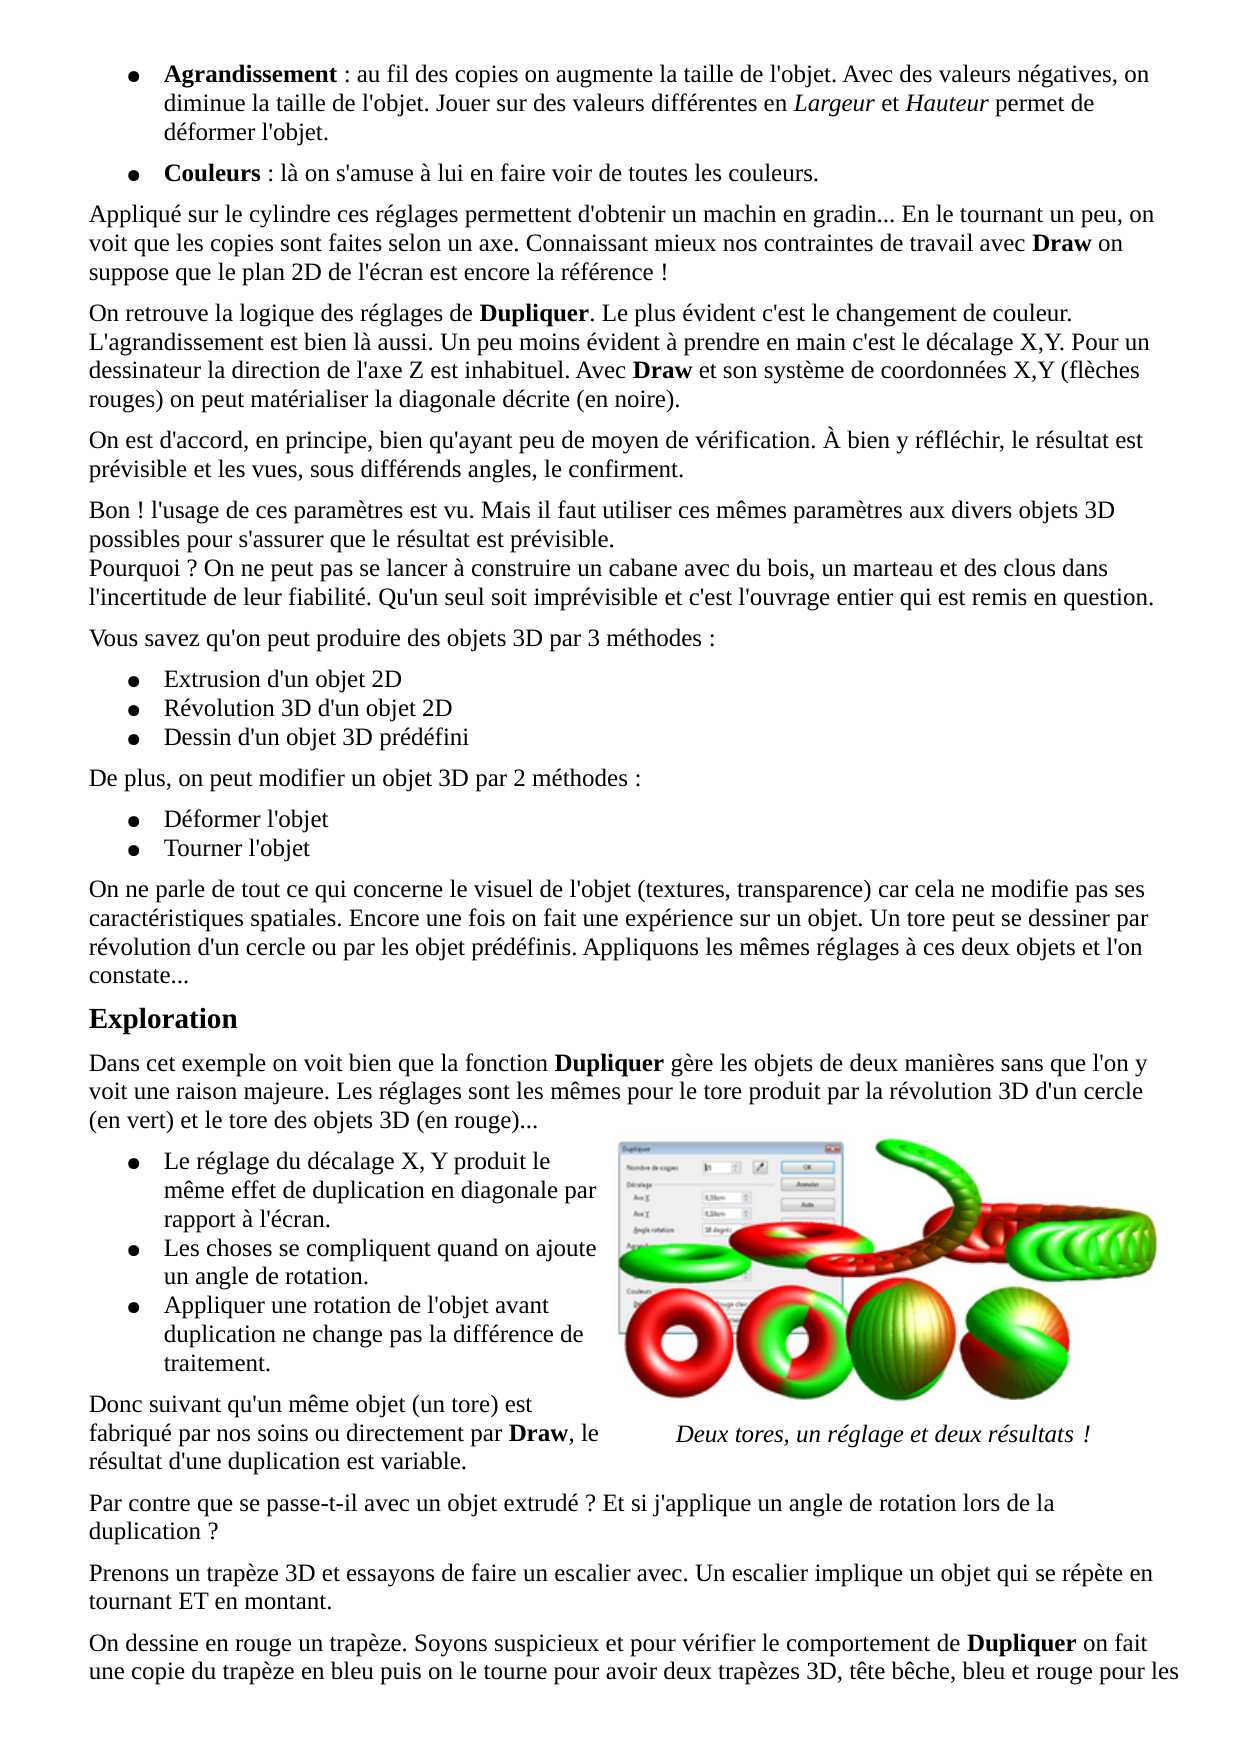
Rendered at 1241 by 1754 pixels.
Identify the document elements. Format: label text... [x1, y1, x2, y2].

list Extrusion d'un objet 2D [126, 664, 1181, 693]
list Tourner l'objet [126, 833, 1181, 862]
text Prenons un trapèze 3D et essayons de faire un escalier avec. Un escalier implique un objet qui se répète en tournant ET en montant. [88, 1558, 1181, 1615]
list Révolution 3D d'un objet 2D [126, 693, 1181, 722]
list Appliquer une rotation de l'objet avant duplication ne change pas la différence de traitement. [126, 1290, 609, 1376]
list Agrandissement : au fil des copies on augmente la taille de l'objet. Avec des valeurs négatives, on diminue la taille de l'objet. Jouer sur des valeurs différentes en Largeur et Hauteur permet de déformer l'objet. [126, 59, 1181, 145]
text Deux tores, un réglage et deux résultats ! [609, 1419, 1160, 1448]
text Exploration [88, 1002, 1181, 1035]
text Appliqué sur le cylindre ces réglages permettent d'obtenir un machin en gradin... En le tournant un peu, on voit que les copies sont faites selon un axe. Connaissant mieux nos contraintes de travail avec Draw on suppose que le plan 2D de l'écran est encore la référence ! [88, 199, 1181, 285]
text On ne parle de tout ce qui concerne le visuel de l'objet (textures, transparence) car cela ne modifie pas ses caractéristiques spatiales. Encore une fois on fait une expérience sur un objet. Un tore peut se dessiner par révolution d'un cercle ou par les objet prédéfinis. Appliquons les mêmes réglages à ces deux objets et l'on constate... [88, 874, 1181, 989]
list Dessin d'un objet 3D prédéfini [126, 722, 1181, 750]
text De plus, on peut modifier un objet 3D par 2 méthodes : [88, 763, 1181, 792]
list Le réglage du décalage X, Y produit le même effet de duplication en diagonale par rapport à l'écran. [126, 1146, 609, 1233]
text Par contre que se passe-t-il avec un objet extrudé ? Et si j'applique un angle de rotation lors de la duplication ? [88, 1488, 1181, 1545]
text Donc suivant qu'un même objet (un tore) est fabriqué par nos soins ou directement par Draw, le résultat d'une duplication est variable. [88, 1389, 1181, 1475]
text Vous savez qu'on peut produire des objets 3D par 3 méthodes : [88, 623, 1181, 652]
text On dessine en rouge un trapèze. Soyons suspicieux et pour vérifier le comportement de Dupliquer on fait une copie du trapèze en bleu puis on le tourne pour avoir deux trapèzes 3D, tête bêche, bleu et rouge pour les [88, 1628, 1181, 1685]
picture [609, 1131, 1160, 1419]
list Les choses se compliquent quand on ajoute un angle de rotation. [126, 1233, 609, 1290]
text Bon ! l'usage de ces paramètres est vu. Mais il faut utiliser ces mêmes paramètres aux divers objets 3D possibles pour s'assurer que le résultat est prévisible. Pourquoi ? On ne peut pas se lancer à construire un cabane avec du bois, un marteau et des clous dans l'incertitude de leur fiabilité. Qu'un seul soit imprévisible et c'est l'ouvrage entier qui est remis en question. [88, 495, 1181, 610]
list Couleurs : là on s'amuse à lui en faire voir de toutes les couleurs. [126, 158, 1181, 187]
text Dans cet exemple on voit bien que la fonction Dupliquer gère les objets de deux manières sans que l'on y voit une raison majeure. Les réglages sont les mêmes pour le tore produit par la révolution 3D d'un cercle (en vert) et le tore des objets 3D (en rouge)... [88, 1048, 1181, 1134]
text On retrouve la logique des réglages de Dupliquer. Le plus évident c'est le changement de couleur. L'agrandissement est bien là aussi. Un peu moins évident à prendre en main c'est le décalage X,Y. Pour un dessinateur la direction de l'axe Z est inhabituel. Avec Draw et son système de coordonnées X,Y (flèches rouges) on peut matérialiser la diagonale décrite (en noire). [88, 298, 1181, 413]
text On est d'accord, en principe, bien qu'ayant peu de moyen de vérification. À bien y réfléchir, le résultat est prévisible et les vues, sous différends angles, le confirment. [88, 425, 1181, 483]
list Déformer l'objet [126, 804, 1181, 833]
